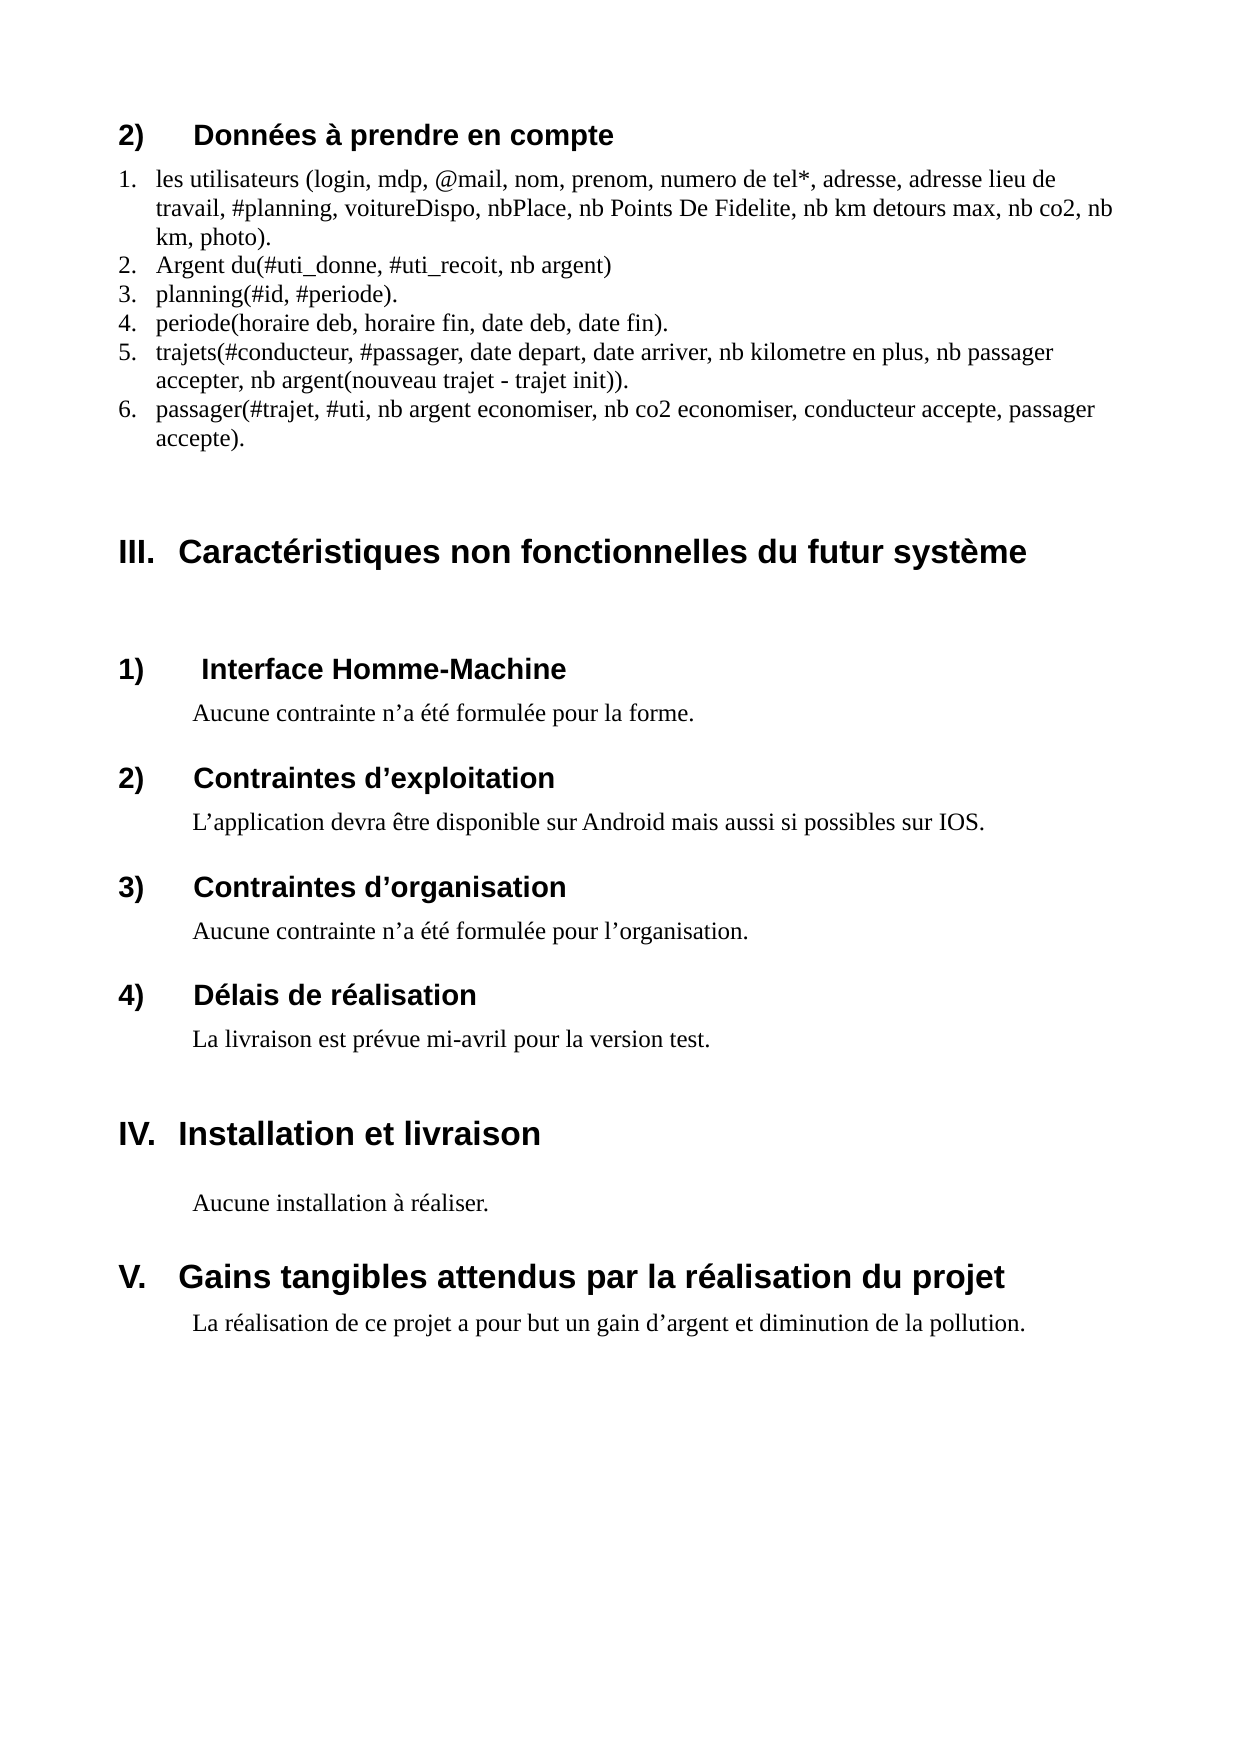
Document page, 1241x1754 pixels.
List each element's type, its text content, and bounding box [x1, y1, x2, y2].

subtitle Gains tangibles attendus par la réalisation du projet [118, 1257, 1122, 1296]
text Aucune contrainte n’a été formulée pour la forme. [118, 698, 1122, 727]
list La réalisation de ce projet a pour but un gain d’argent et diminution de la pollution. [118, 1308, 1122, 1337]
subtitle Caractéristiques non fonctionnelles du futur système [118, 532, 1122, 571]
text L’application devra être disponible sur Android mais aussi si possibles sur IOS. [118, 807, 1122, 836]
subtitle Contraintes d’organisation [118, 869, 1122, 903]
subtitle Installation et livraison [118, 1114, 1122, 1153]
list planning(#id, #periode). [118, 279, 1122, 308]
subtitle Délais de réalisation [118, 978, 1122, 1012]
subtitle Contraintes d’exploitation [118, 761, 1122, 794]
subtitle Données à prendre en compte [118, 118, 1122, 152]
list La livraison est prévue mi-avril pour la version test. [118, 1024, 1122, 1053]
text Aucune installation à réaliser. [118, 1188, 1122, 1217]
list les utilisateurs (login, mdp, @mail, nom, prenom, numero de tel*, adresse, adresse lieu de travail, #planning, voitureDispo, nbPlace, nb Points De Fidelite, nb km detours max, nb co2, nb km, photo). [118, 164, 1122, 251]
list trajets(#conducteur, #passager, date depart, date arriver, nb kilometre en plus, nb passager accepter, nb argent(nouveau trajet - trajet init)). [118, 337, 1122, 394]
list periode(horaire deb, horaire fin, date deb, date fin). [118, 308, 1122, 337]
subtitle Interface Homme-Machine [118, 652, 1122, 686]
list Argent du(#uti_donne, #uti_recoit, nb argent) [118, 251, 1122, 279]
list passager(#trajet, #uti, nb argent economiser, nb co2 economiser, conducteur accepte, passager accepte). [118, 394, 1122, 452]
text Aucune contrainte n’a été formulée pour l’organisation. [118, 916, 1122, 944]
